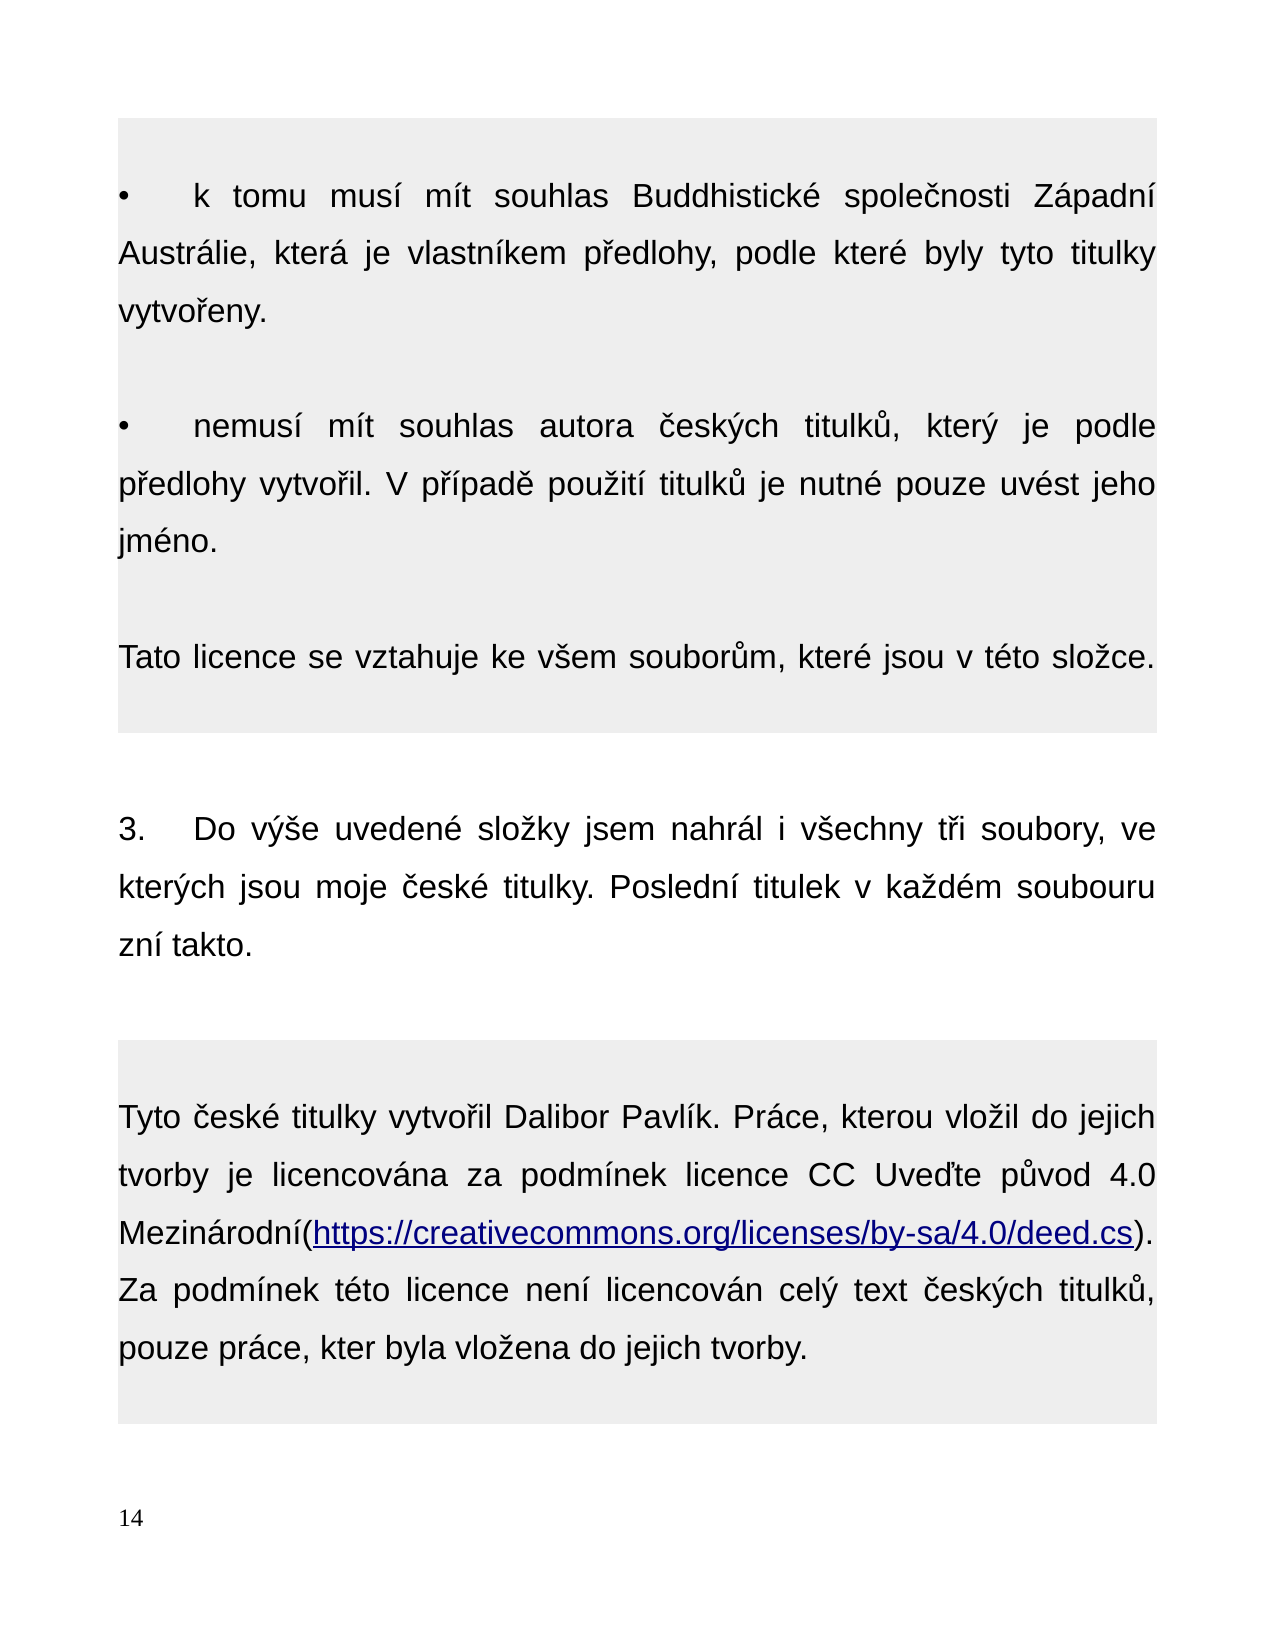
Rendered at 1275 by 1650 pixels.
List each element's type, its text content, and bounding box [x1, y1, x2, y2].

list Do výše uvedené složky jsem nahrál i všechny tři soubory, ve kterých jsou moje české titulky. Poslední titulek v každém soubouru zní takto. [118, 809, 1157, 963]
list nemusí mít souhlas autora českých titulků, který je podle předlohy vytvořil. V případě použití titulků je nutné pouze uvést jeho jméno. [118, 406, 1157, 560]
text Tyto české titulky vytvořil Dalibor Pavlík. Práce, kterou vložil do jejich tvorby je licencována za podmínek licence CC Uveďte původ 4.0 Mezinárodní(https://creativecommons.org/licenses/by-sa/4.0/deed.cs). Za podmínek této licence není licencován celý text českých titulků, pouze práce, kter byla vložena do jejich tvorby. [118, 1097, 1157, 1366]
list k tomu musí mít souhlas Buddhistické společnosti Západní Austrálie, která je vlastníkem předlohy, podle které byly tyto titulky vytvořeny. [118, 176, 1157, 329]
text Tato licence se vztahuje ke všem souborům, které jsou v této složce. [118, 637, 1157, 733]
